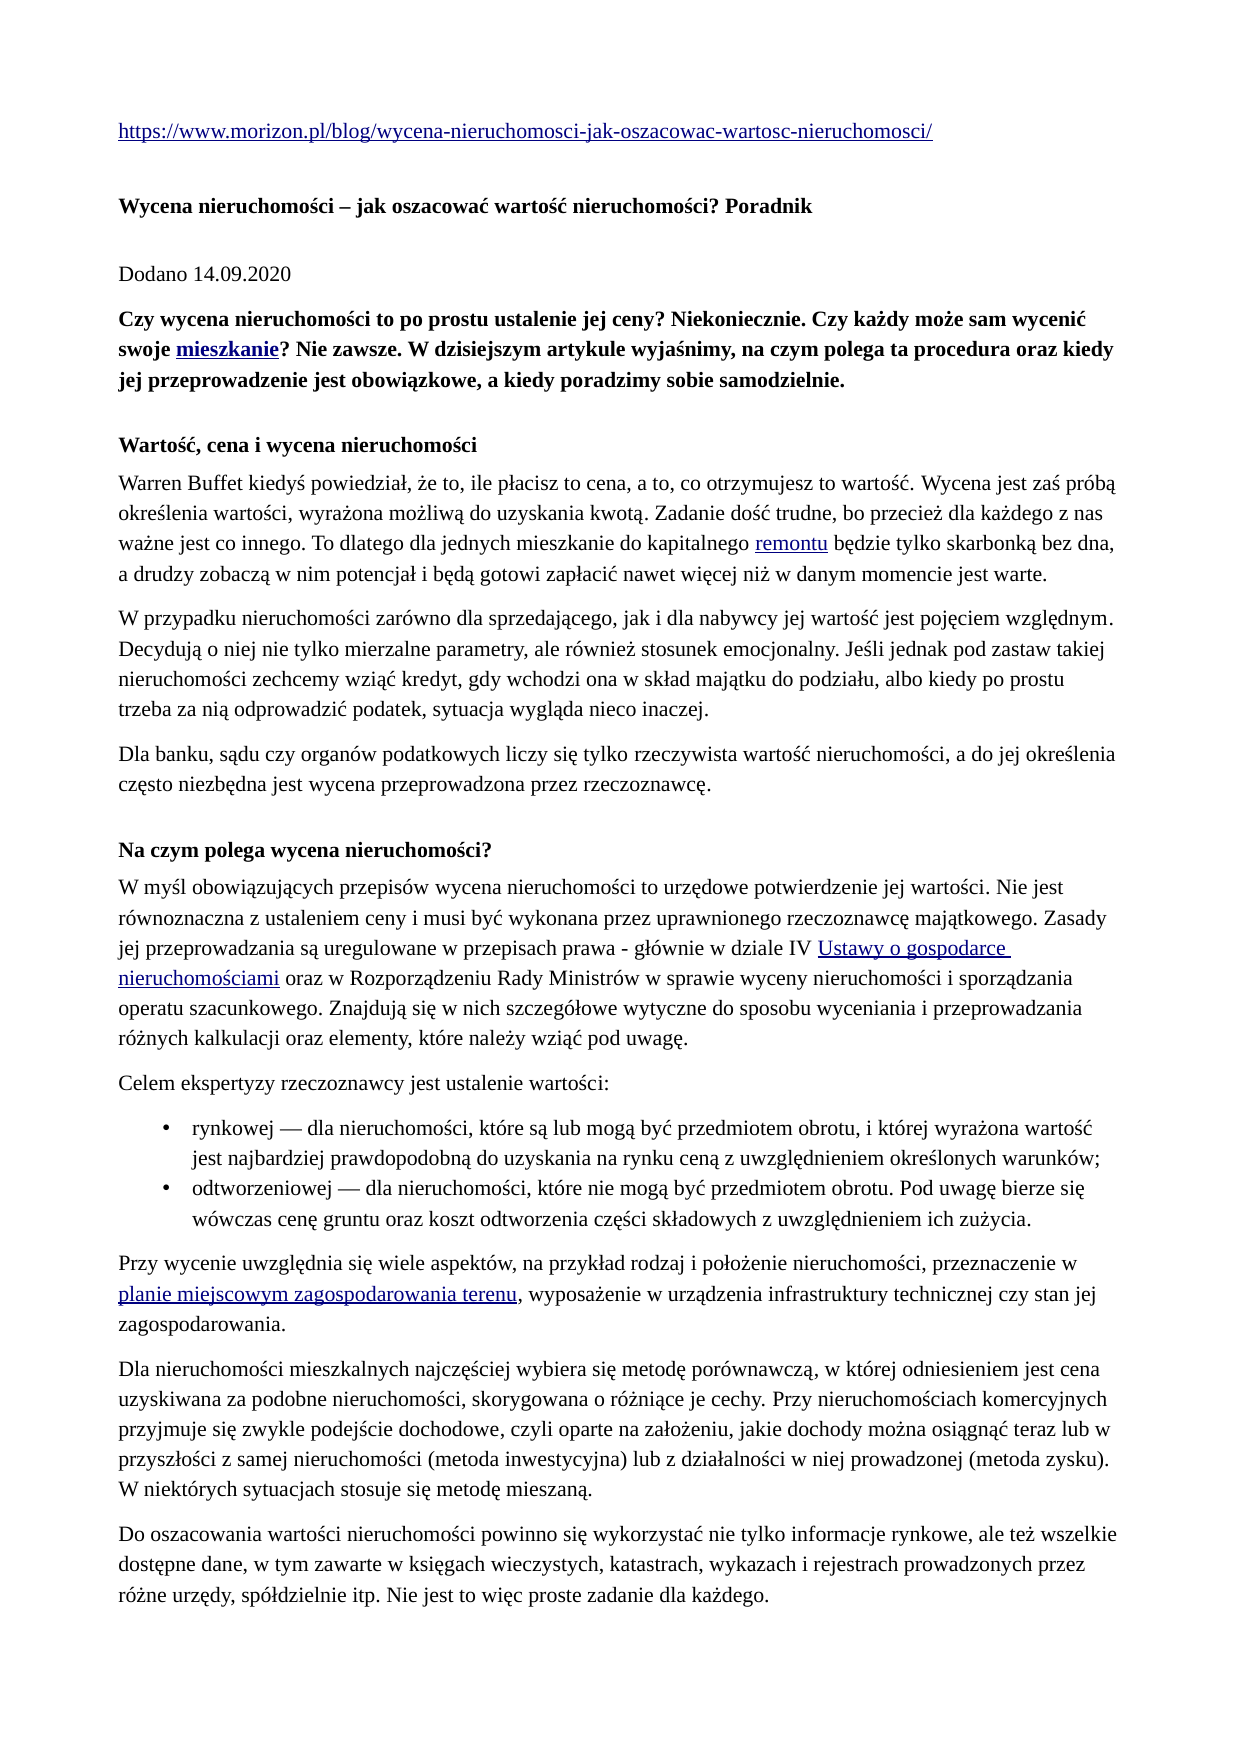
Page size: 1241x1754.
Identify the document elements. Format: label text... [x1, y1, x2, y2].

subtitle Na czym polega wycena nieruchomości? [118, 837, 1122, 862]
text Dla banku, sądu czy organów podatkowych liczy się tylko rzeczywista wartość nieruchomości, a do jej określenia często niezbędna jest wycena przeprowadzona przez rzeczoznawcę. [118, 741, 1122, 796]
text Przy wycenie uwzględnia się wiele aspektów, na przykład rodzaj i położenie nieruchomości, przeznaczenie w planie miejscowym zagospodarowania terenu, wyposażenie w urządzenia infrastruktury technicznej czy stan jej zagospodarowania. [118, 1250, 1122, 1336]
text Dla nieruchomości mieszkalnych najczęściej wybiera się metodę porównawczą, w której odniesieniem jest cena uzyskiwana za podobne nieruchomości, skorygowana o różniące je cechy. Przy nieruchomościach komercyjnych przyjmuje się zwykle podejście dochodowe, czyli oparte na założeniu, jakie dochody można osiągnąć teraz lub w przyszłości z samej nieruchomości (metoda inwestycyjna) lub z działalności w niej prowadzonej (metoda zysku). W niektórych sytuacjach stosuje się metodę mieszaną. [118, 1356, 1122, 1502]
text W myśl obowiązujących przepisów wycena nieruchomości to urzędowe potwierdzenie jej wartości. Nie jest równoznaczna z ustaleniem ceny i musi być wykonana przez uprawnionego rzeczoznawcę majątkowego. Zasady jej przeprowadzania są uregulowane w przepisach prawa - głównie w dziale IV Ustawy o gospodarce nieruchomościami oraz w Rozporządzeniu Rady Ministrów w sprawie wyceny nieruchomości i sporządzania operatu szacunkowego. Znajdują się w nich szczegółowe wytyczne do sposobu wyceniania i przeprowadzania różnych kalkulacji oraz elementy, które należy wziąć pod uwagę. [118, 874, 1122, 1051]
text Dodano 14.09.2020 [118, 261, 1122, 287]
list rynkowej — dla nieruchomości, które są lub mogą być przedmiotem obrotu, i której wyrażona wartość jest najbardziej prawdopodobną do uzyskania na rynku ceną z uwzględnieniem określonych warunków; [162, 1115, 1122, 1170]
text Czy wycena nieruchomości to po prostu ustalenie jej ceny? Niekoniecznie. Czy każdy może sam wycenić swoje mieszkanie? Nie zawsze. W dzisiejszym artykule wyjaśnimy, na czym polega ta procedura oraz kiedy jej przeprowadzenie jest obowiązkowe, a kiedy poradzimy sobie samodzielnie. [118, 306, 1122, 392]
list odtworzeniowej — dla nieruchomości, które nie mogą być przedmiotem obrotu. Pod uwagę bierze się wówczas cenę gruntu oraz koszt odtworzenia części składowych z uwzględnieniem ich zużycia. [162, 1175, 1122, 1231]
text W przypadku nieruchomości zarówno dla sprzedającego, jak i dla nabywcy jej wartość jest pojęciem względnym. Decydują o niej nie tylko mierzalne parametry, ale również stosunek emocjonalny. Jeśli jednak pod zastaw takiej nieruchomości zechcemy wziąć kredyt, gdy wchodzi ona w skład majątku do podziału, albo kiedy po prostu trzeba za nią odprowadzić podatek, sytuacja wygląda nieco inaczej. [118, 605, 1122, 721]
text https://www.morizon.pl/blog/wycena-nieruchomosci-jak-oszacowac-wartosc-nieruchomosci/ [118, 118, 1122, 143]
text Warren Buffet kiedyś powiedział, że to, ile płacisz to cena, a to, co otrzymujesz to wartość. Wycena jest zaś próbą określenia wartości, wyrażona możliwą do uzyskania kwotą. Zadanie dość trudne, bo przecież dla każdego z nas ważne jest co innego. To dlatego dla jednych mieszkanie do kapitalnego remontu będzie tylko skarbonką bez dna, a drudzy zobaczą w nim potencjał i będą gotowi zapłacić nawet więcej niż w danym momencie jest warte. [118, 470, 1122, 586]
text Celem ekspertyzy rzeczoznawcy jest ustalenie wartości: [118, 1070, 1122, 1095]
subtitle Wartość, cena i wycena nieruchomości [118, 432, 1122, 457]
subtitle Wycena nieruchomości – jak oszacować wartość nieruchomości? Poradnik [118, 193, 1122, 219]
text Do oszacowania wartości nieruchomości powinno się wykorzystać nie tylko informacje rynkowe, ale też wszelkie dostępne dane, w tym zawarte w księgach wieczystych, katastrach, wykazach i rejestrach prowadzonych przez różne urzędy, spółdzielnie itp. Nie jest to więc proste zadanie dla każdego. [118, 1521, 1122, 1607]
